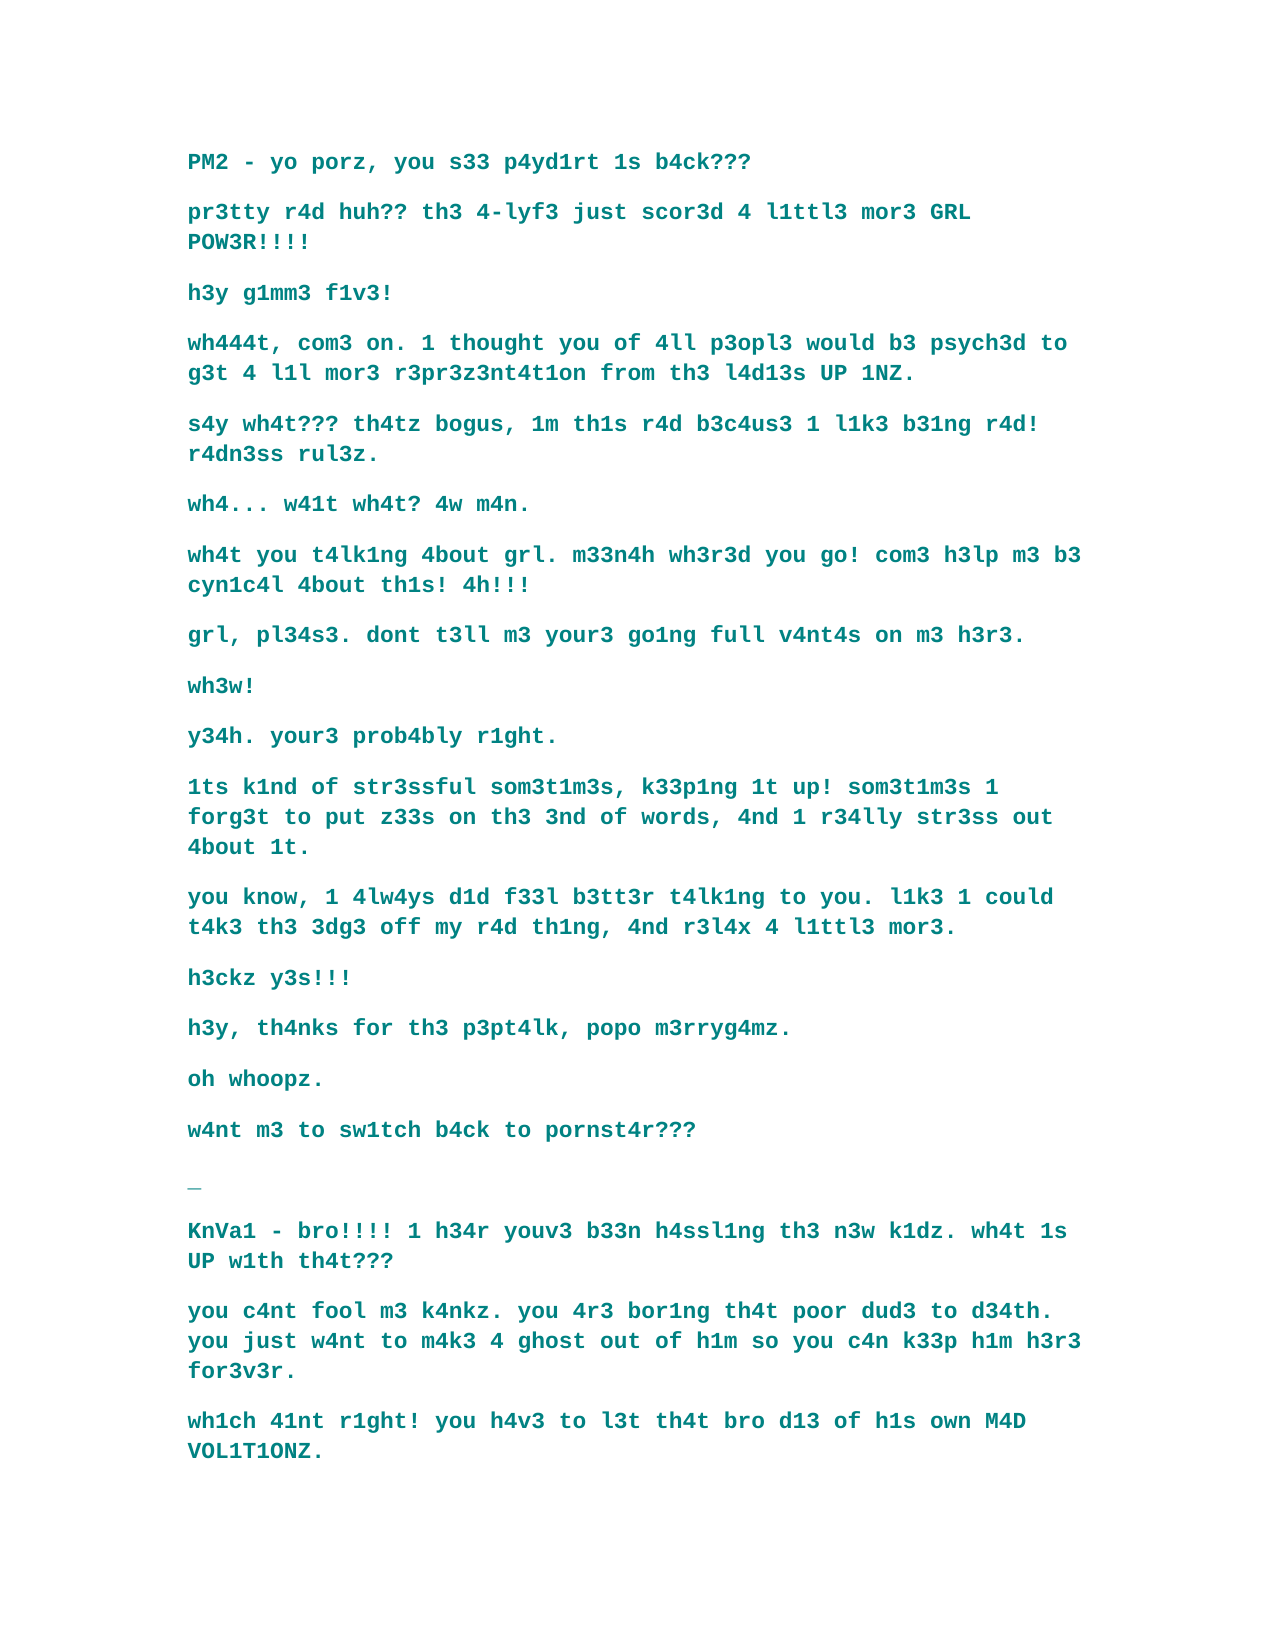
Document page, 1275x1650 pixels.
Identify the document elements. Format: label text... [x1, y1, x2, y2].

text wh1ch 41nt r1ght! you h4v3 to l3t th4t bro d13 of h1s own M4D VOL1T1ONZ. [187, 1410, 1087, 1466]
text pr3tty r4d huh?? th3 4-lyf3 just scor3d 4 l1ttl3 mor3 GRL POW3R!!!! [187, 201, 1087, 256]
text wh3w! [187, 674, 1087, 700]
text h3y, th4nks for th3 p3pt4lk, popo m3rryg4mz. [187, 1017, 1087, 1043]
text grl, pl34s3. dont t3ll m3 your3 go1ng full v4nt4s on m3 h3r3. [187, 623, 1087, 649]
text y34h. your3 prob4bly r1ght. [187, 725, 1087, 751]
text s4y wh4t??? th4tz bogus, 1m th1s r4d b3c4us3 1 l1k3 b31ng r4d! r4dn3ss rul3z. [187, 412, 1087, 468]
text wh4t you t4lk1ng 4bout grl. m33n4h wh3r3d you go! com3 h3lp m3 b3 cyn1c4l 4bout th1s! 4h!!! [187, 543, 1087, 599]
text oh whoopz. [187, 1067, 1087, 1093]
text you c4nt fool m3 k4nkz. you 4r3 bor1ng th4t poor dud3 to d34th. you just w4nt to m4k3 4 ghost out of h1m so you c4n k33p h1m h3r3 for3v3r. [187, 1299, 1087, 1385]
text you know, 1 4lw4ys d1d f33l b3tt3r t4lk1ng to you. l1k3 1 could t4k3 th3 3dg3 off my r4d th1ng, 4nd r3l4x 4 l1ttl3 mor3. [187, 886, 1087, 941]
text w4nt m3 to sw1tch b4ck to pornst4r??? [187, 1118, 1087, 1144]
text h3ckz y3s!!! [187, 966, 1087, 992]
text _ [187, 1168, 1087, 1194]
text h3y g1mm3 f1v3! [187, 281, 1087, 307]
text wh444t, com3 on. 1 thought you of 4ll p3opl3 would b3 psych3d to g3t 4 l1l mor3 r3pr3z3nt4t1on from th3 l4d13s UP 1NZ. [187, 332, 1087, 387]
text KnVa1 - bro!!!! 1 h34r youv3 b33n h4ssl1ng th3 n3w k1dz. wh4t 1s UP w1th th4t??? [187, 1219, 1087, 1275]
text wh4... w41t wh4t? 4w m4n. [187, 492, 1087, 518]
text 1ts k1nd of str3ssful som3t1m3s, k33p1ng 1t up! som3t1m3s 1 forg3t to put z33s on th3 3nd of words, 4nd 1 r34lly str3ss out 4bout 1t. [187, 775, 1087, 861]
text PM2 - yo porz, you s33 p4yd1rt 1s b4ck??? [187, 150, 1087, 176]
